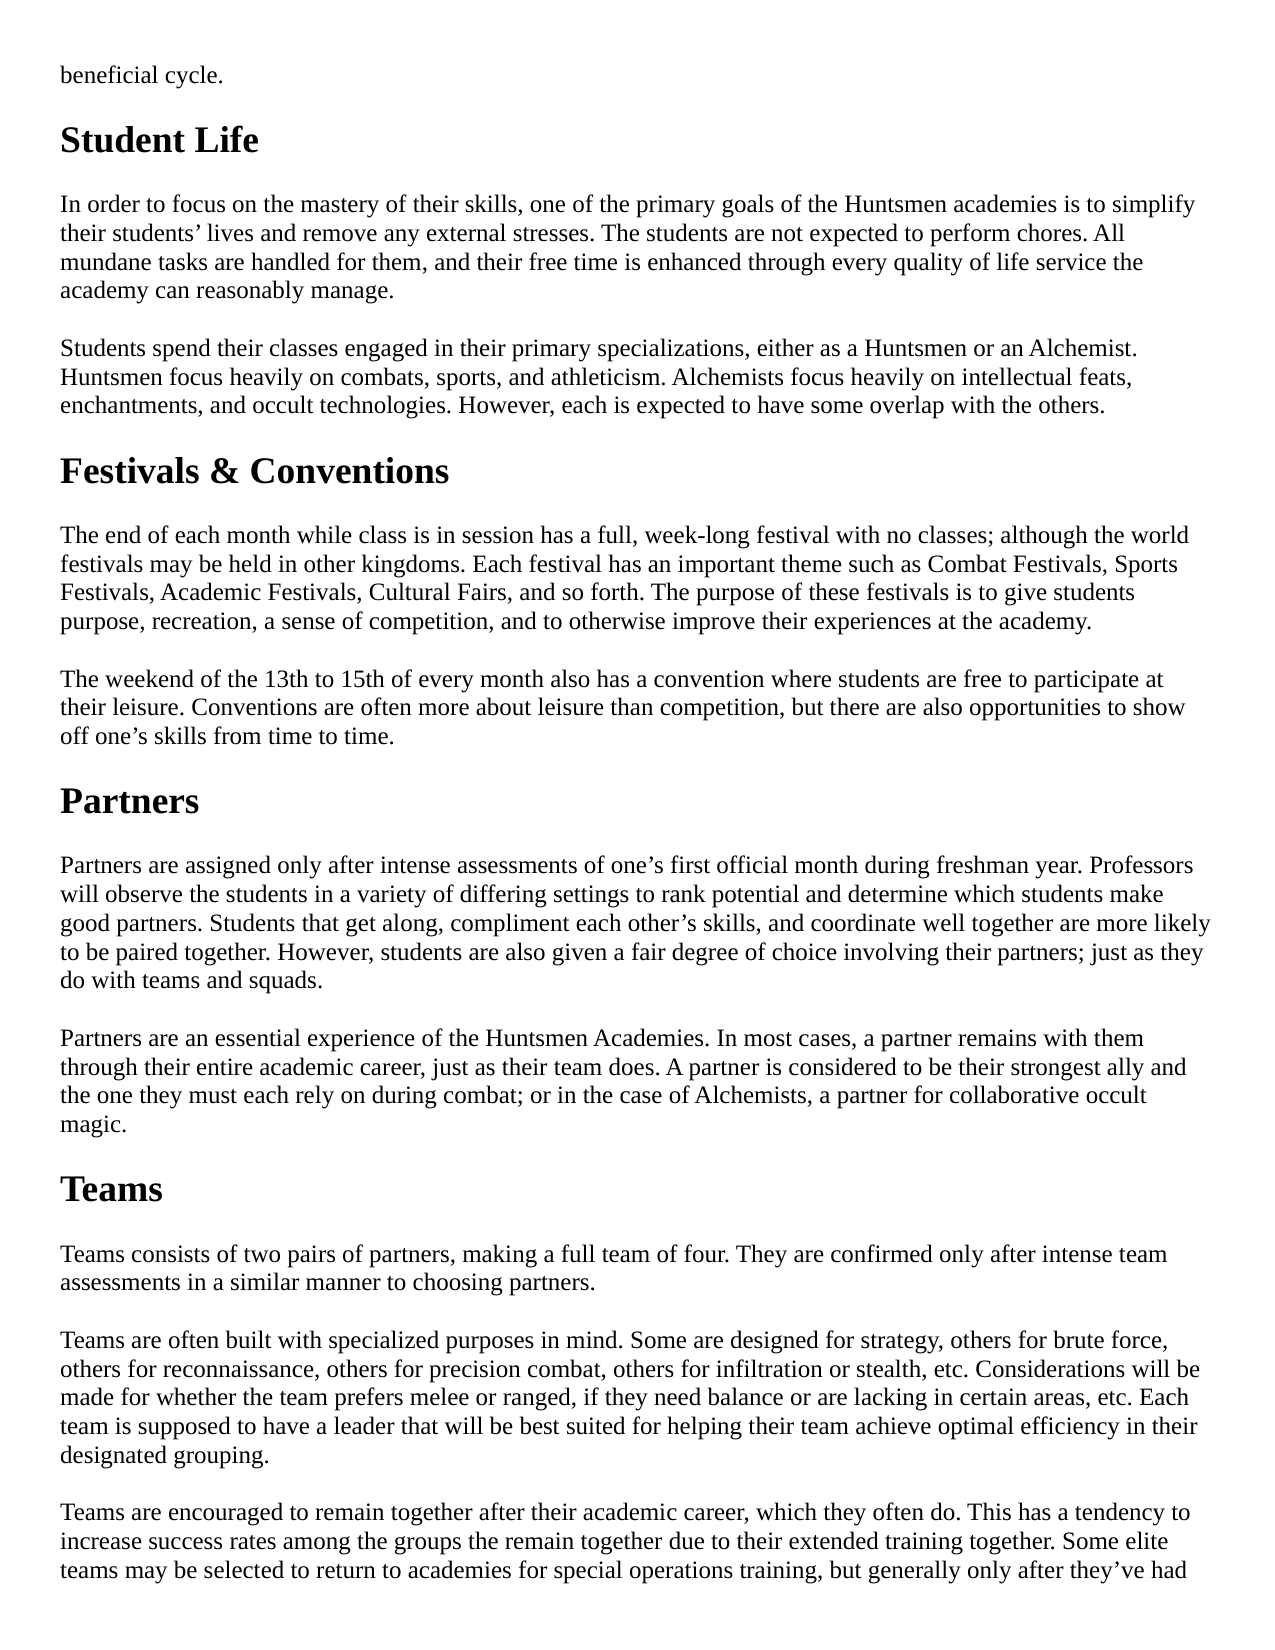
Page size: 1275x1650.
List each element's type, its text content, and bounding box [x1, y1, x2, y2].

text Teams consists of two pairs of partners, making a full team of four. They are confirmed only after intense team assessments in a similar manner to choosing partners. [60, 1239, 1215, 1296]
subtitle Partners [60, 779, 1215, 822]
text The weekend of the 13th to 15th of every month also has a convention where students are free to participate at their leisure. Conventions are often more about leisure than competition, but there are also opportunities to show off one’s skills from time to time. [60, 664, 1215, 750]
text Teams are often built with specialized purposes in mind. Some are designed for strategy, others for brute force, others for reconnaissance, others for precision combat, others for infiltration or stealth, etc. Considerations will be made for whether the team prefers melee or ranged, if they need balance or are lacking in certain areas, etc. Each team is supposed to have a leader that will be best suited for helping their team achieve optimal efficiency in their designated grouping. [60, 1325, 1215, 1469]
text The end of each month while class is in session has a full, week-long festival with no classes; although the world festivals may be held in other kingdoms. Each festival has an important theme such as Combat Festivals, Sports Festivals, Academic Festivals, Cultural Fairs, and so forth. The purpose of these festivals is to give students purpose, recreation, a sense of competition, and to otherwise improve their experiences at the academy. [60, 520, 1215, 635]
text Partners are assigned only after intense assessments of one’s first official month during freshman year. Professors will observe the students in a variety of differing settings to rank potential and determine which students make good partners. Students that get along, compliment each other’s skills, and coordinate well together are more likely to be paired together. However, students are also given a fair degree of choice involving their partners; just as they do with teams and squads. [60, 851, 1215, 994]
text Partners are an essential experience of the Huntsmen Academies. In most cases, a partner remains with them through their entire academic career, just as their team does. A partner is considered to be their strongest ally and the one they must each rely on during combat; or in the case of Alchemists, a partner for collaborative occult magic. [60, 1023, 1215, 1138]
text In order to focus on the mastery of their skills, one of the primary goals of the Huntsmen academies is to simplify their students’ lives and remove any external stresses. The students are not expected to perform chores. All mundane tasks are handled for them, and their free time is enhanced through every quality of life service the academy can reasonably manage. [60, 189, 1215, 304]
subtitle Festivals & Conventions [60, 448, 1215, 491]
subtitle Student Life [60, 117, 1215, 161]
text Teams are encouraged to remain together after their academic career, which they often do. This has a tendency to increase success rates among the groups the remain together due to their extended training together. Some elite teams may be selected to return to academies for special operations training, but generally only after they’ve had [60, 1497, 1215, 1584]
text Students spend their classes engaged in their primary specializations, either as a Huntsmen or an Alchemist. Huntsmen focus heavily on combats, sports, and athleticism. Alchemists focus heavily on intellectual feats, enchantments, and occult technologies. However, each is expected to have some overlap with the others. [60, 333, 1215, 419]
subtitle Teams [60, 1167, 1215, 1210]
text beneficial cycle. [60, 60, 1215, 89]
